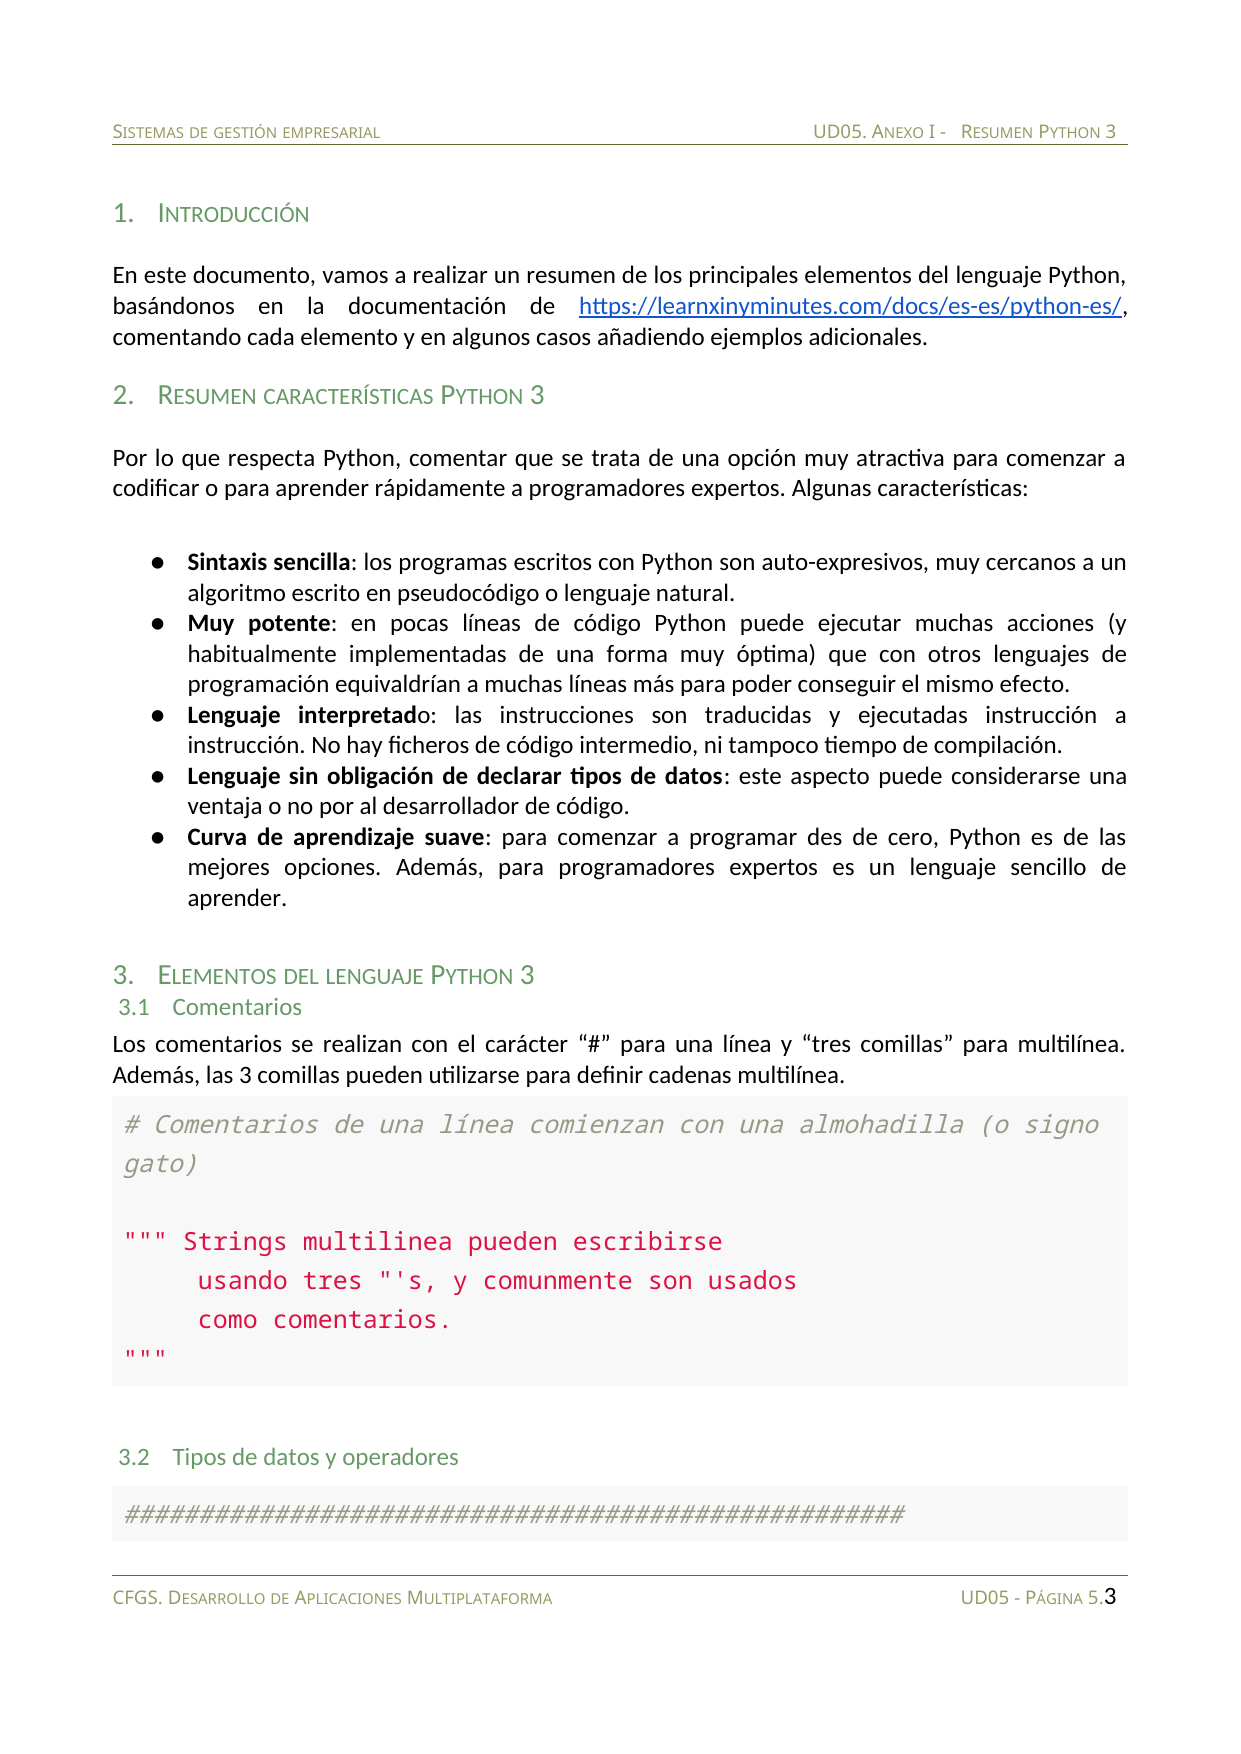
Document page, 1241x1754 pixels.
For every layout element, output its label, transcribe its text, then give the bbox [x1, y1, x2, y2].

subtitle Introducción [112, 194, 1128, 229]
list Sintaxis sencilla: los programas escritos con Python son auto-expresivos, muy cercanos a un algoritmo escrito en pseudocódigo o lenguaje natural. [150, 546, 1128, 607]
text Los comentarios se realizan con el carácter “#” para una línea y “tres comillas” para multilínea. Además, las 3 comillas pueden utilizarse para definir cadenas multilínea. [112, 1028, 1128, 1089]
subtitle Elementos del lenguaje Python 3 [112, 956, 1128, 991]
subtitle Resumen características Python 3 [112, 376, 1128, 412]
table_header #################################################### [112, 1486, 1128, 1541]
list Lenguaje sin obligación de declarar tipos de datos: este aspecto puede considerarse una ventaja o no por al desarrollador de código. [150, 760, 1128, 821]
list Curva de aprendizaje suave: para comenzar a programar des de cero, Python es de las mejores opciones. Además, para programadores expertos es un lenguaje sencillo de aprender. [150, 821, 1128, 912]
text En este documento, vamos a realizar un resumen de los principales elementos del lenguaje Python, basándonos en la documentación de https://learnxinyminutes.com/docs/es-es/python-es/, comentando cada elemento y en algunos casos añadiendo ejemplos adicionales. [112, 259, 1128, 351]
list Lenguaje interpretado: las instrucciones son traducidas y ejecutadas instrucción a instrucción. No hay ficheros de código intermedio, ni tampoco tiempo de compilación. [150, 699, 1128, 760]
subtitle Comentarios [112, 991, 1128, 1022]
text Por lo que respecta Python, comentar que se trata de una opción muy atractiva para comenzar a codificar o para aprender rápidamente a programadores expertos. Algunas características: [112, 442, 1128, 503]
list Muy potente: en pocas líneas de código Python puede ejecutar muchas acciones (y habitualmente implementadas de una forma muy óptima) que con otros lenguajes de programación equivaldrían a muchas líneas más para poder conseguir el mismo efecto. [150, 607, 1128, 699]
table_header # Comentarios de una línea comienzan con una almohadilla (o signo gato) """ Strings multilinea pueden escribirse usando tres "'s, y comunmente son usados como comentarios. """ [112, 1096, 1128, 1386]
subtitle Tipos de datos y operadores [112, 1441, 1128, 1472]
